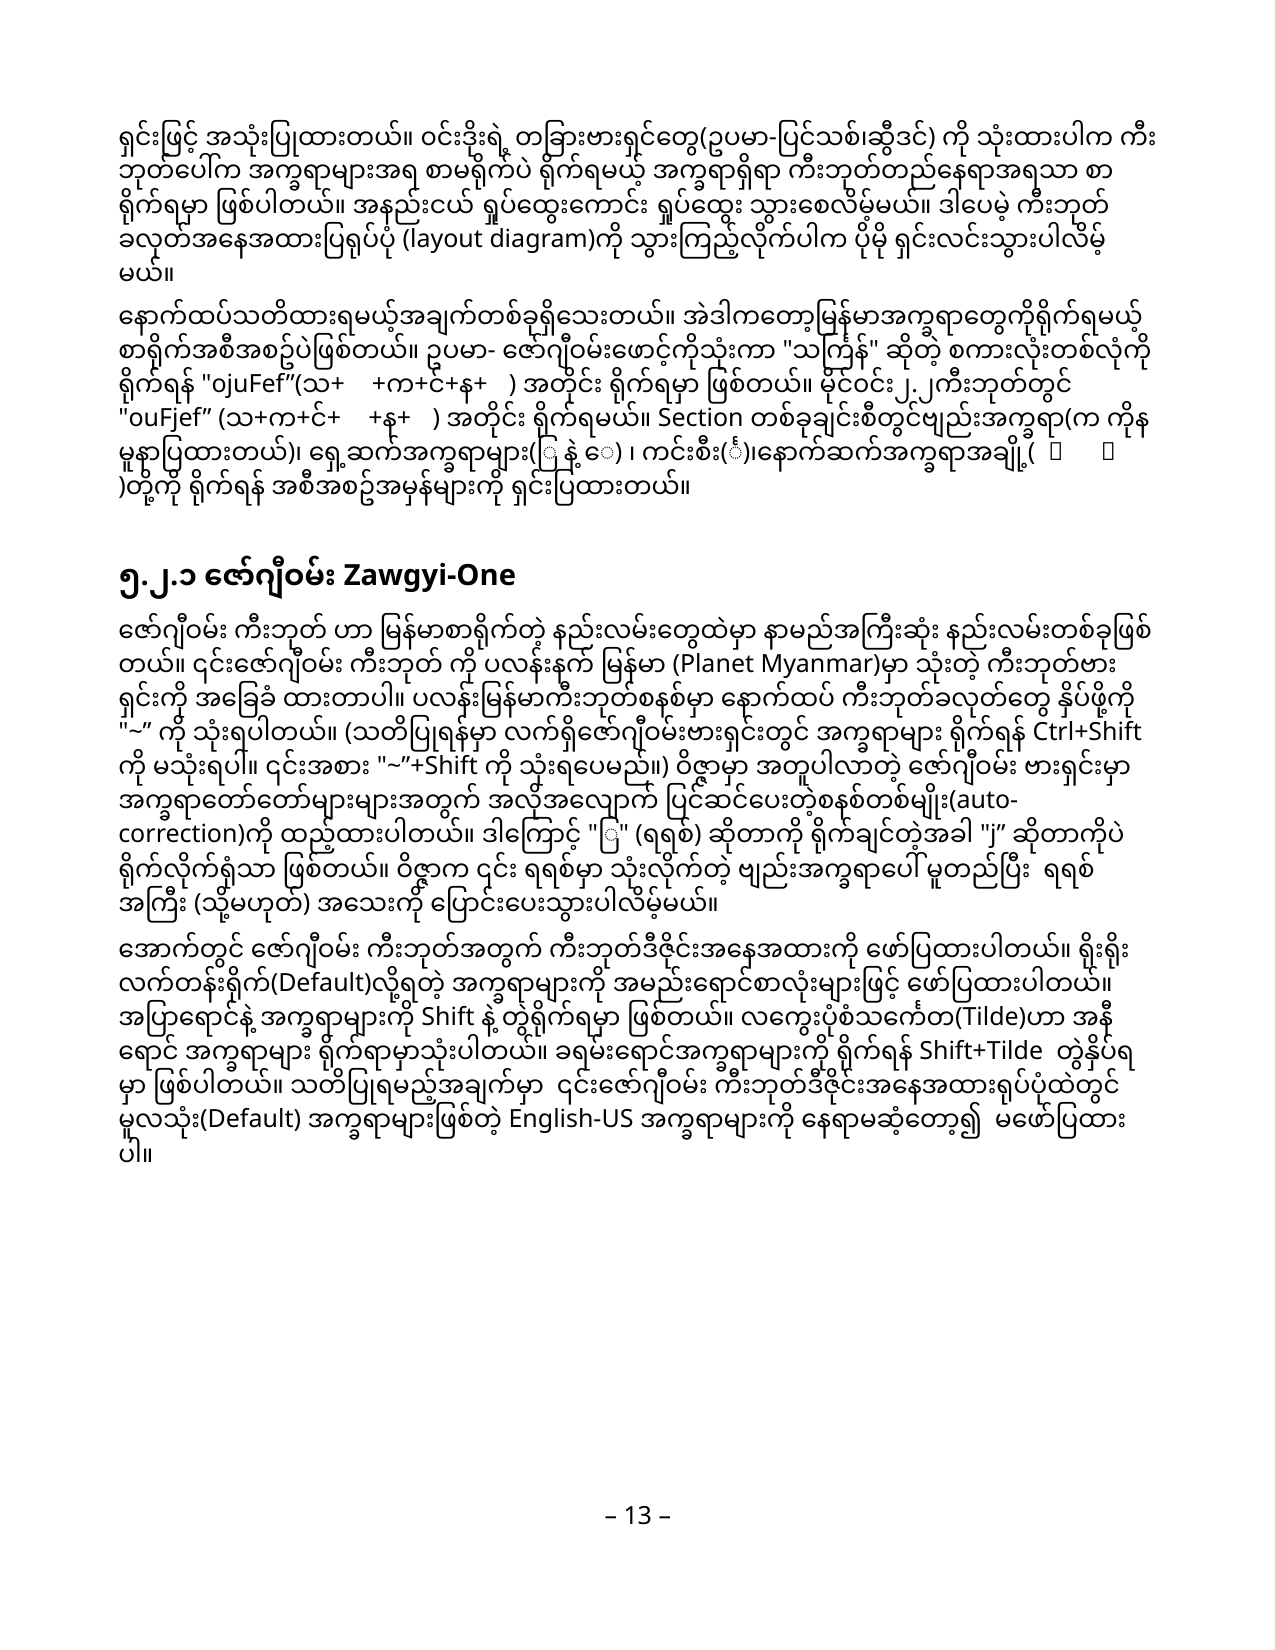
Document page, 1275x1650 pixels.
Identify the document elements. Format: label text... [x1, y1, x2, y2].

text နောက်ထပ်သတိထားရမယ့်အချက်တစ်ခုရှိသေးတယ်။ အဲဒါကတော့မြန်မာအက္ခရာတွေကိုရိုက်ရမယ့် စာရိုက်အစီအစဥ်ပဲဖြစ်တယ်။ ဥပမာ- ဇော်ဂျီဝမ်းဖောင့်ကိုသုံးကာ "သင်္ကြန်" ဆိုတဲ့ စကားလုံးတစ်လုံကိုရိုက်ရန် "ojuFef”(သ+ ြ+က+င်+န+ ်) အတိုင်း ရိုက်ရမှာ ဖြစ်တယ်။ မိုင်၀င်း၂.၂ကီးဘုတ်တွင် "ouFjef” (သ+က+င်+ ြ+န+ ်) အတိုင်း ရိုက်ရမယ်။ Section တစ်ခုချင်းစီတွင်ဗျည်းအက္ခရာ(က ကိုနမူနာပြထားတယ်)၊ ရှေ့ဆက်အက္ခရာများ(ြ နဲ့ ေ) ၊ ကင်းစီး(င်္)၊နောက်ဆက်အက္ခရာအချို့( ျာ ၊ း )တို့ကို ရိုက်ရန် အစီအစဥ်အမှန်များကို ရှင်းပြထားတယ်။ [118, 297, 1157, 502]
text ရှင်းဖြင့် အသုံးပြုထားတယ်။ ၀င်းဒိုးရဲ့ တခြားဗားရှင်တွေ(ဥပမာ-ပြင်သစ်၊ဆွီဒင်) ကို သုံးထားပါက ကီးဘုတ်ပေါ်က အက္ခရာများအရ စာမရိုက်ပဲ ရိုက်ရမယ့် အက္ခရာရှိရာ ကီးဘုတ်တည်နေရာအရသာ စာရိုက်ရမှာ ဖြစ်ပါတယ်။ အနည်းငယ် ရှုပ်ထွေးကောင်း ရှုပ်ထွေး သွားစေလိမ့်မယ်။ ဒါပေမဲ့ ကီးဘုတ်ခလုတ်အနေအထားပြရုပ်ပုံ (layout diagram)ကို သွားကြည့်လိုက်ပါက ပိုမို ရှင်းလင်းသွားပါလိမ့်မယ်။ [118, 118, 1157, 288]
text အောက်တွင် ဇော်ဂျီဝမ်း ကီးဘုတ်အတွက် ကီးဘုတ်ဒီဇိုင်းအနေအထားကို ဖော်ပြထားပါတယ်။ ရိုးရိုးလက်တန်းရိုက်(Default)လို့ရတဲ့ အက္ခရာများကို အမည်းရောင်စာလုံးများဖြင့် ဖော်ပြထားပါတယ်။ အပြာရောင်နဲ့ အက္ခရာများကို Shift နဲ့ တွဲရိုက်ရမှာ ဖြစ်တယ်။ လကွေးပုံစံသင်္ကေတ(Tilde)ဟာ အနီရောင် အက္ခရာများ ရိုက်ရာမှာသုံးပါတယ်။ ခရမ်းရောင်အက္ခရာများကို ရိုက်ရန် Shift+Tilde တွဲနှိပ်ရမှာ ဖြစ်ပါတယ်။ သတိပြုရမည့်အချက်မှာ ၎င်းဇော်ဂျီဝမ်း ကီးဘုတ်ဒီဇိုင်းအနေအထားရုပ်ပုံထဲတွင် မူလသုံး(Default) အက္ခရာများဖြစ်တဲ့ English-US အက္ခရာများကို နေရာမဆံ့တော့၍ မဖော်ပြထားပါ။ [118, 931, 1157, 1169]
subtitle ၅.၂.၁ ဇော်ဂျီဝမ်း Zawgyi-One [118, 554, 1157, 594]
text ဇော်ဂျီဝမ်း ကီးဘုတ် ဟာ မြန်မာစာရိုက်တဲ့ နည်းလမ်းတွေထဲမှာ နာမည်အကြီးဆုံး နည်းလမ်းတစ်ခုဖြစ်တယ်။ ၎င်းဇော်ဂျီဝမ်း ကီးဘုတ် ကို ပလန်းနက် မြန်မာ (Planet Myanmar)မှာ သုံးတဲ့ ကီးဘုတ်ဗားရှင်းကို အခြေခံ ထားတာပါ။ ပလန်းမြန်မာကီးဘုတ်စနစ်မှာ နောက်ထပ် ကီးဘုတ်ခလုတ်တွေ နှိပ်ဖို့ကို "~” ကို သုံးရပါတယ်။ (သတိပြုရန်မှာ လက်ရှိဇော်ဂျီဝမ်းဗားရှင်းတွင် အက္ခရာများ ရိုက်ရန် Ctrl+Shift ကို မသုံးရပါ။ ၎င်းအစား "~”+Shift ကို သုံးရပေမည်။) ဝိဇ္ဇာမှာ အတူပါလာတဲ့ ဇော်ဂျီဝမ်း ဗားရှင်းမှာ အက္ခရာတော်တော်များများအတွက် အလိုအလျောက် ပြင်ဆင်ပေးတဲ့စနစ်တစ်မျိုး(auto-correction)ကို ထည့်ထားပါတယ်။ ဒါကြောင့် "ြ" (ရရစ်) ဆိုတာကို ရိုက်ချင်တဲ့အခါ "j” ဆိုတာကိုပဲ ရိုက်လိုက်ရုံသာ ဖြစ်တယ်။ ဝိဇ္ဇာက ၎င်း ရရစ်မှာ သုံးလိုက်တဲ့ ဗျည်းအက္ခရာပေါ် မူတည်ပြီး ရရစ် အကြီး (သို့မဟုတ်) အသေးကို ပြောင်းပေးသွားပါလိမ့်မယ်။ [118, 612, 1157, 918]
